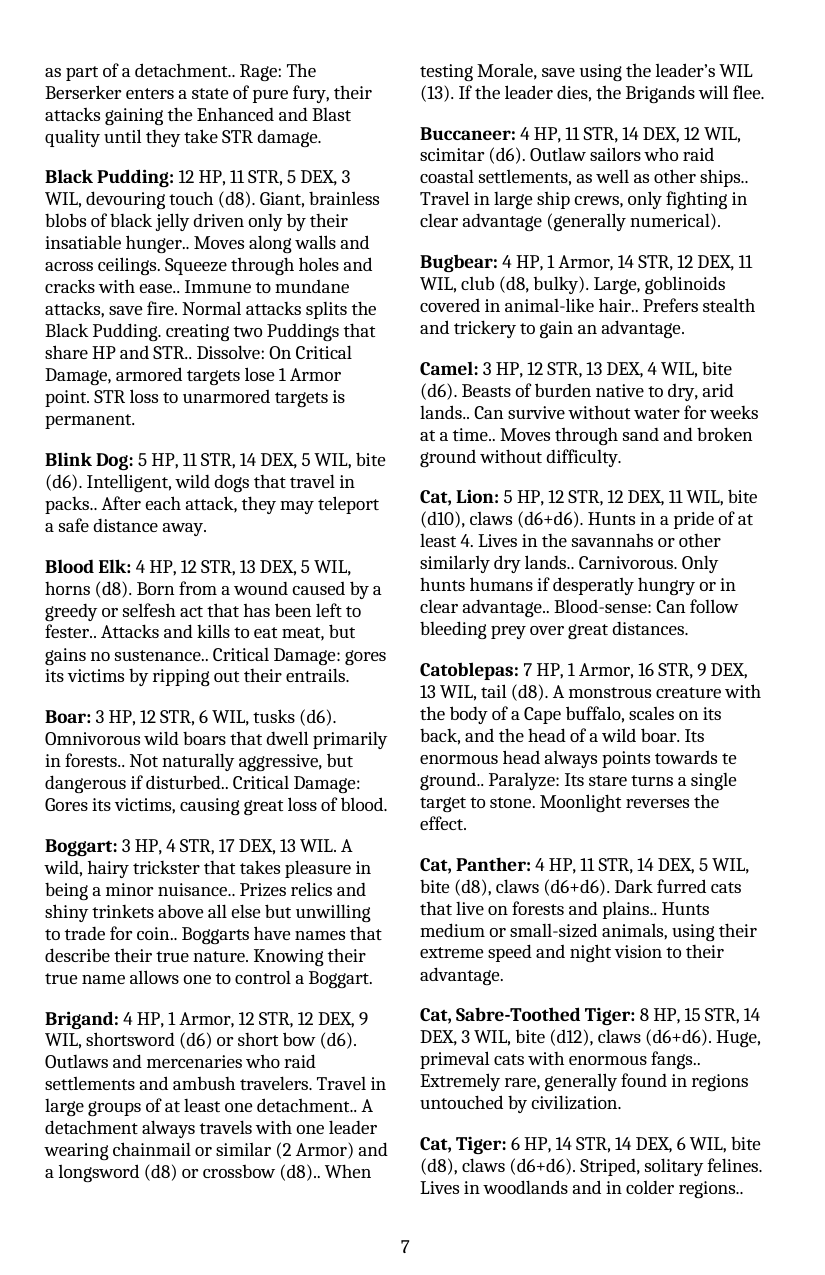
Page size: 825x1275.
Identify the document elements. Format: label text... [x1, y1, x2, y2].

text Boar: 3 HP, 12 STR, 6 WIL, tusks (d6). Omnivorous wild boars that dwell primarily in forests.. Not naturally aggressive, but dangerous if disturbed.. Critical Damage: Gores its victims, causing great loss of blood. [45, 706, 390, 816]
text Blood Elk: 4 HP, 12 STR, 13 DEX, 5 WIL, horns (d8). Born from a wound caused by a greedy or selfesh act that has been left to fester.. Attacks and kills to eat meat, but gains no sustenance.. Critical Damage: gores its victims by ripping out their entrails. [45, 556, 390, 688]
text Brigand: 4 HP, 1 Armor, 12 STR, 12 DEX, 9 WIL, shortsword (d6) or short bow (d6). Outlaws and mercenaries who raid settlements and ambush travelers. Travel in large groups of at least one detachment.. A detachment always travels with one leader wearing chainmail or similar (2 Armor) and a longsword (d8) or crossbow (d8).. When [45, 1008, 390, 1183]
text Boggart: 3 HP, 4 STR, 17 DEX, 13 WIL. A wild, hairy trickster that takes pleasure in being a minor nuisance.. Prizes relics and shiny trinkets above all else but unwilling to trade for coin.. Boggarts have names that describe their true nature. Knowing their true name allows one to control a Boggart. [45, 835, 390, 989]
text Black Pudding: 12 HP, 11 STR, 5 DEX, 3 WIL, devouring touch (d8). Giant, brainless blobs of black jelly driven only by their insatiable hunger.. Moves along walls and across ceilings. Squeeze through holes and cracks with ease.. Immune to mundane attacks, save fire. Normal attacks splits the Black Pudding. creating two Puddings that share HP and STR.. Dissolve: On Critical Damage, armored targets lose 1 Armor point. STR loss to unarmored targets is permanent. [45, 167, 390, 430]
text as part of a detachment.. Rage: The Berserker enters a state of pure fury, their attacks gaining the Enhanced and Blast quality until they take STR damage. [45, 60, 390, 148]
text testing Morale, save using the leader’s WIL (13). If the leader dies, the Brigands will flee. [420, 60, 765, 104]
text Catoblepas: 7 HP, 1 Armor, 16 STR, 9 DEX, 13 WIL, tail (d8). A monstrous creature with the body of a Cape buffalo, scales on its back, and the head of a wild boar. Its enormous head always points towards te ground.. Paralyze: Its stare turns a single target to stone. Moonlight reverses the effect. [420, 659, 765, 835]
text Bugbear: 4 HP, 1 Armor, 14 STR, 12 DEX, 11 WIL, club (d8, bulky). Large, goblinoids covered in animal-like hair.. Prefers stealth and trickery to gain an advantage. [420, 251, 765, 339]
text Blink Dog: 5 HP, 11 STR, 14 DEX, 5 WIL, bite (d6). Intelligent, wild dogs that travel in packs.. After each attack, they may teleport a safe distance away. [45, 449, 390, 537]
text Cat, Tiger: 6 HP, 14 STR, 14 DEX, 6 WIL, bite (d8), claws (d6+d6). Striped, solitary felines. Lives in woodlands and in colder regions.. [420, 1133, 765, 1199]
text Cat, Lion: 5 HP, 12 STR, 12 DEX, 11 WIL, bite (d10), claws (d6+d6). Hunts in a pride of at least 4. Lives in the savannahs or other similarly dry lands.. Carnivorous. Only hunts humans if desperatly hungry or in clear advantage.. Blood-sense: Can follow bleeding prey over great distances. [420, 487, 765, 641]
text Cat, Panther: 4 HP, 11 STR, 14 DEX, 5 WIL, bite (d8), claws (d6+d6). Dark furred cats that live on forests and plains.. Hunts medium or small-sized animals, using their extreme speed and night vision to their advantage. [420, 854, 765, 986]
text Buccaneer: 4 HP, 11 STR, 14 DEX, 12 WIL, scimitar (d6). Outlaw sailors who raid coastal settlements, as well as other ships.. Travel in large ship crews, only fighting in clear advantage (generally numerical). [420, 123, 765, 233]
text Camel: 3 HP, 12 STR, 13 DEX, 4 WIL, bite (d6). Beasts of burden native to dry, arid lands.. Can survive without water for weeks at a time.. Moves through sand and broken ground without difficulty. [420, 358, 765, 468]
text Cat, Sabre-Toothed Tiger: 8 HP, 15 STR, 14 DEX, 3 WIL, bite (d12), claws (d6+d6). Huge, primeval cats with enormous fangs.. Extremely rare, generally found in regions untouched by civilization. [420, 1004, 765, 1114]
